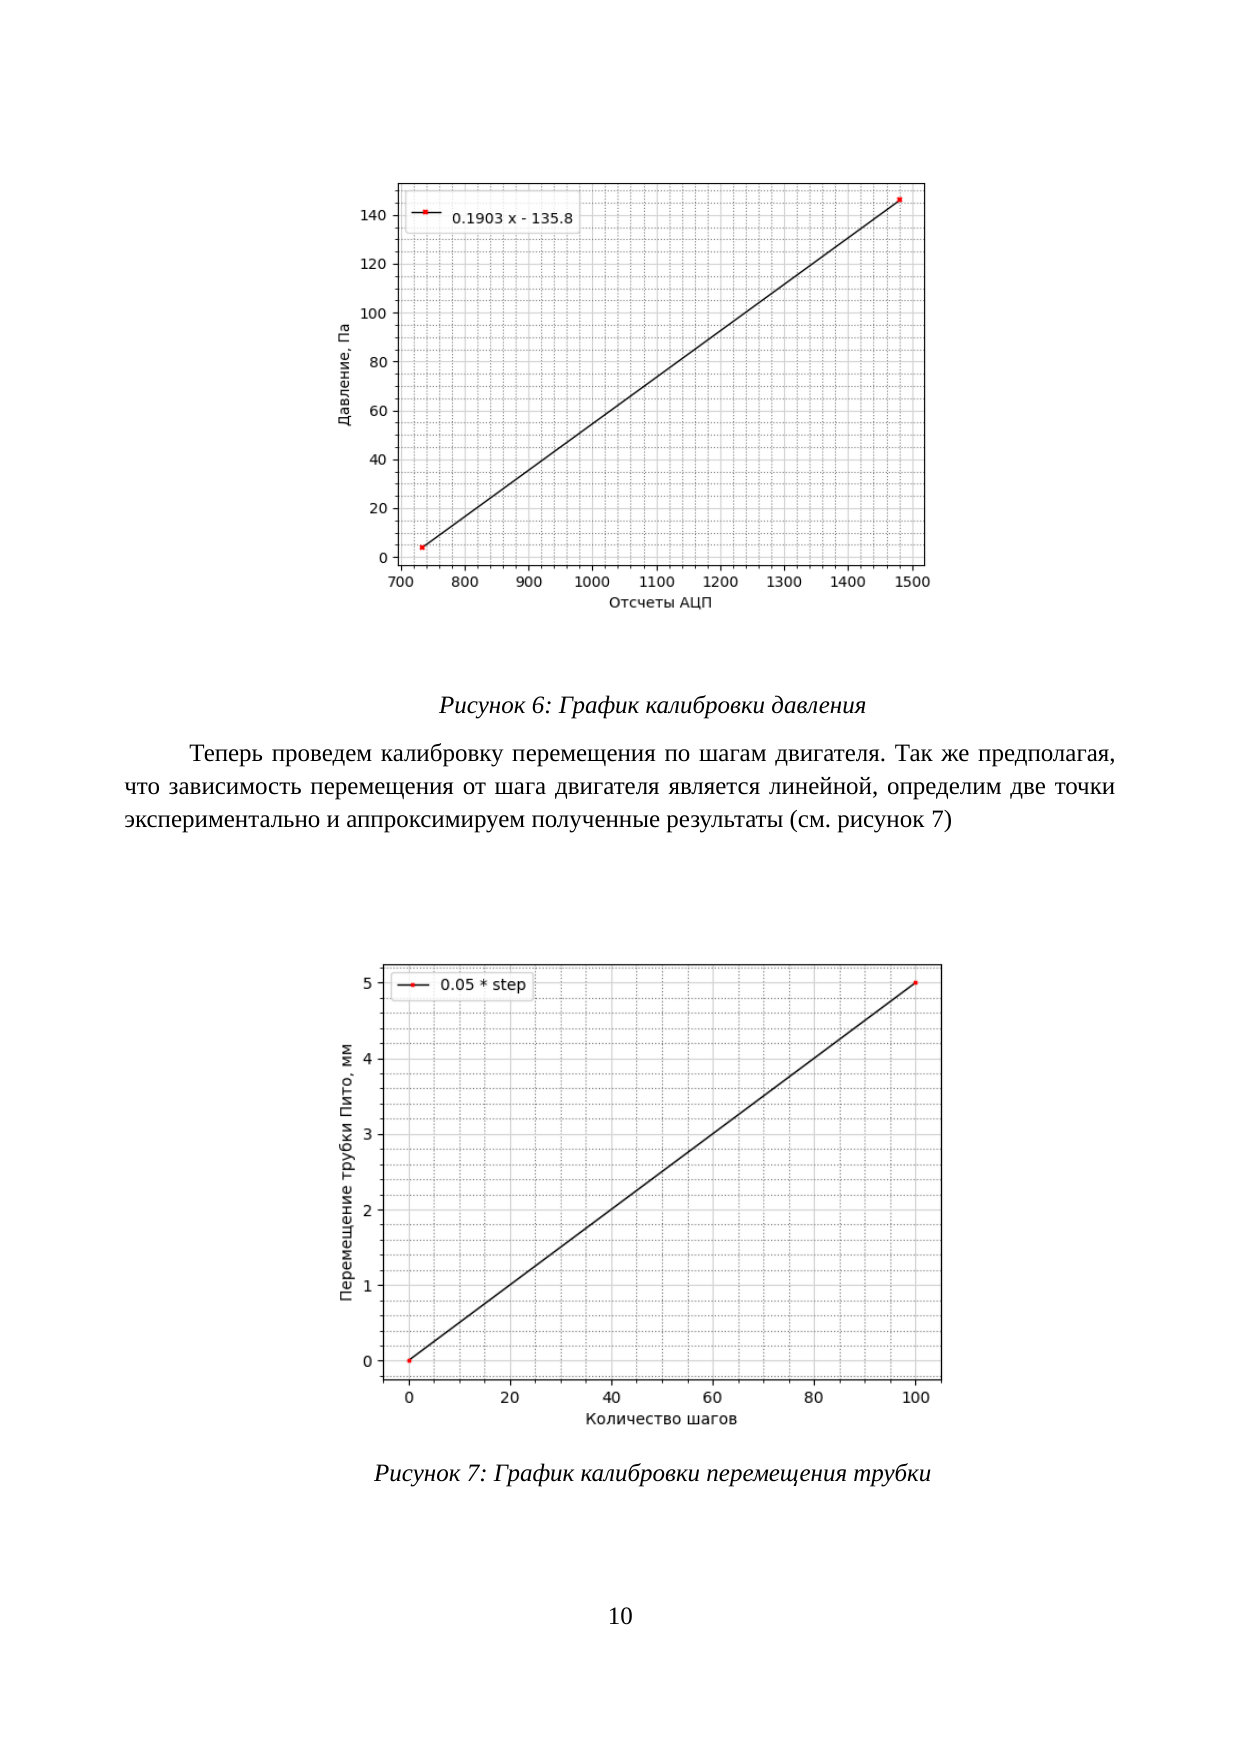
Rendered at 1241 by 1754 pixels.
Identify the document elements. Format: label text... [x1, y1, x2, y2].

text Теперь проведем калибровку перемещения по шагам двигателя. Так же предполагая, что зависимость перемещения от шага двигателя является линейной, определим две точки экспериментально и аппроксимируем полученные результаты (см. рисунок 7) [124, 738, 1116, 833]
text Рисунок 6: График калибровки давления [124, 690, 1116, 719]
picture [293, 899, 1013, 1439]
text Рисунок 7: График калибровки перемещения трубки [124, 1458, 1116, 1486]
picture [313, 124, 992, 620]
